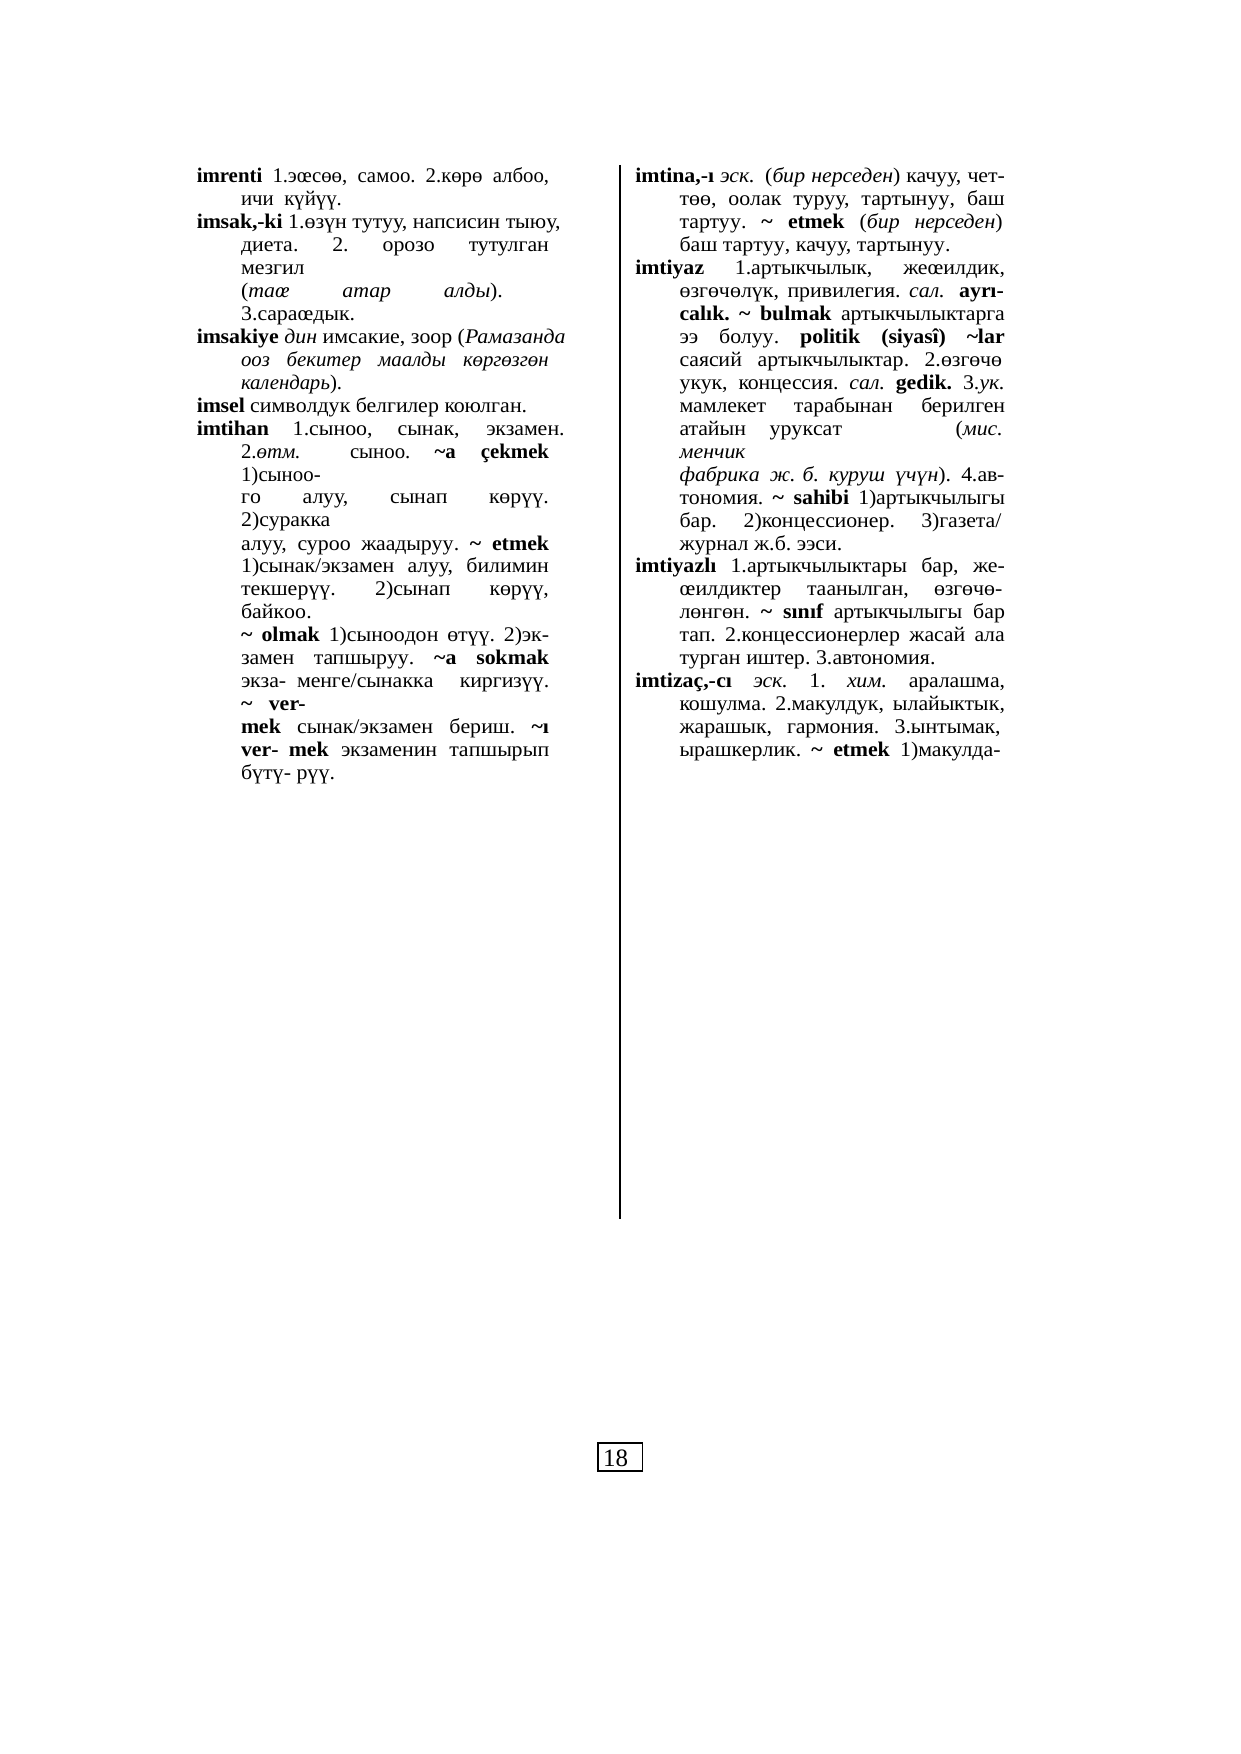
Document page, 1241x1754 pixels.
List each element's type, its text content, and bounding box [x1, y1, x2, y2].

text imtina,-ı эск. (бир нерседен) качуу, чет- төө, оолак туруу, тартынуу, баш тартуу. ~ etmek (бир нерседен) [635, 164, 1005, 233]
text imtihan 1.сыноо, сынак, экзамен. [197, 417, 609, 440]
text calık. ~ bulmak артыкчылыктарга ээ болуу. politik (siyasî) ~lar саясий артыкчылыктар. 2.өзгөчө [679, 302, 1005, 371]
text ~ olmak 1)сыноодон өтүү. 2)эк- замен тапшыруу. ~a sokmak экза- менге/сынакка киргизүү. ~ ver- [241, 623, 549, 715]
text журнал ж.б. ээси. [679, 532, 842, 554]
text фабрика ж. б. куруш үчүн). 4.ав- тономия. ~ sahibi 1)артыкчылыгы бар. 2)концессионер. 3)газета/ [679, 463, 1005, 532]
text imsel символдук белгилер коюлган. [197, 394, 609, 417]
text (таœ атар алды). 3.сараœдык. [241, 279, 503, 325]
text ооз бекитер маалды көргөзгөн календарь). [241, 348, 548, 394]
text imtiyaz 1.артыкчылык, жеœилдик, өзгөчөлүк, привилегия. сал. ayrı- [635, 256, 1005, 302]
text imrenti 1.эœсөө, самоо. 2.көрө албоо, ичи күйүү. [197, 164, 549, 210]
text mek сынак/экзамен бериш. ~ı ver- mek экзаменин тапшырып бүтү- рүү. [241, 715, 549, 784]
text укук, концессия. сал. gedik. 3.ук. мамлекет тарабынан берилген атайын уруксат (мис. менчик [679, 371, 1005, 463]
text 2.өтм. сыноо. ~a çekmek 1)сыноо- [241, 440, 549, 486]
text imsakiye дин имсакие, зоор (Рамазанда [197, 325, 609, 348]
text баш тартуу, качуу, тартынуу. [679, 233, 951, 256]
text imtizaç,-cı эск. 1. хим. аралашма, кошулма. 2.макулдук, ылайыктык, жарашык, гармония. 3.ынтымак, [635, 669, 1005, 738]
text ырашкерлик. ~ etmek 1)макулда- [679, 738, 1005, 761]
text лөнгөн. ~ sınıf артыкчылыгы бар тап. 2.концессионерлер жасай ала турган иштер. 3.автономия. [679, 600, 1004, 669]
text алуу, суроо жаадыруу. ~ etmek 1)сынак/экзамен алуу, билимин текшерүү. 2)сынап көрүү, байкоо. [241, 532, 549, 623]
text imsak,-ki 1.өзүн тутуу, напсисин тыюу, [197, 210, 589, 233]
text imtiyazlı 1.артыкчылыктары бар, же- œилдиктер таанылган, өзгөчө- [635, 554, 1005, 600]
text диета. 2. орозо тутулган мезгил [241, 233, 549, 279]
text го алуу, сынап көрүү. 2)суракка [241, 486, 548, 531]
